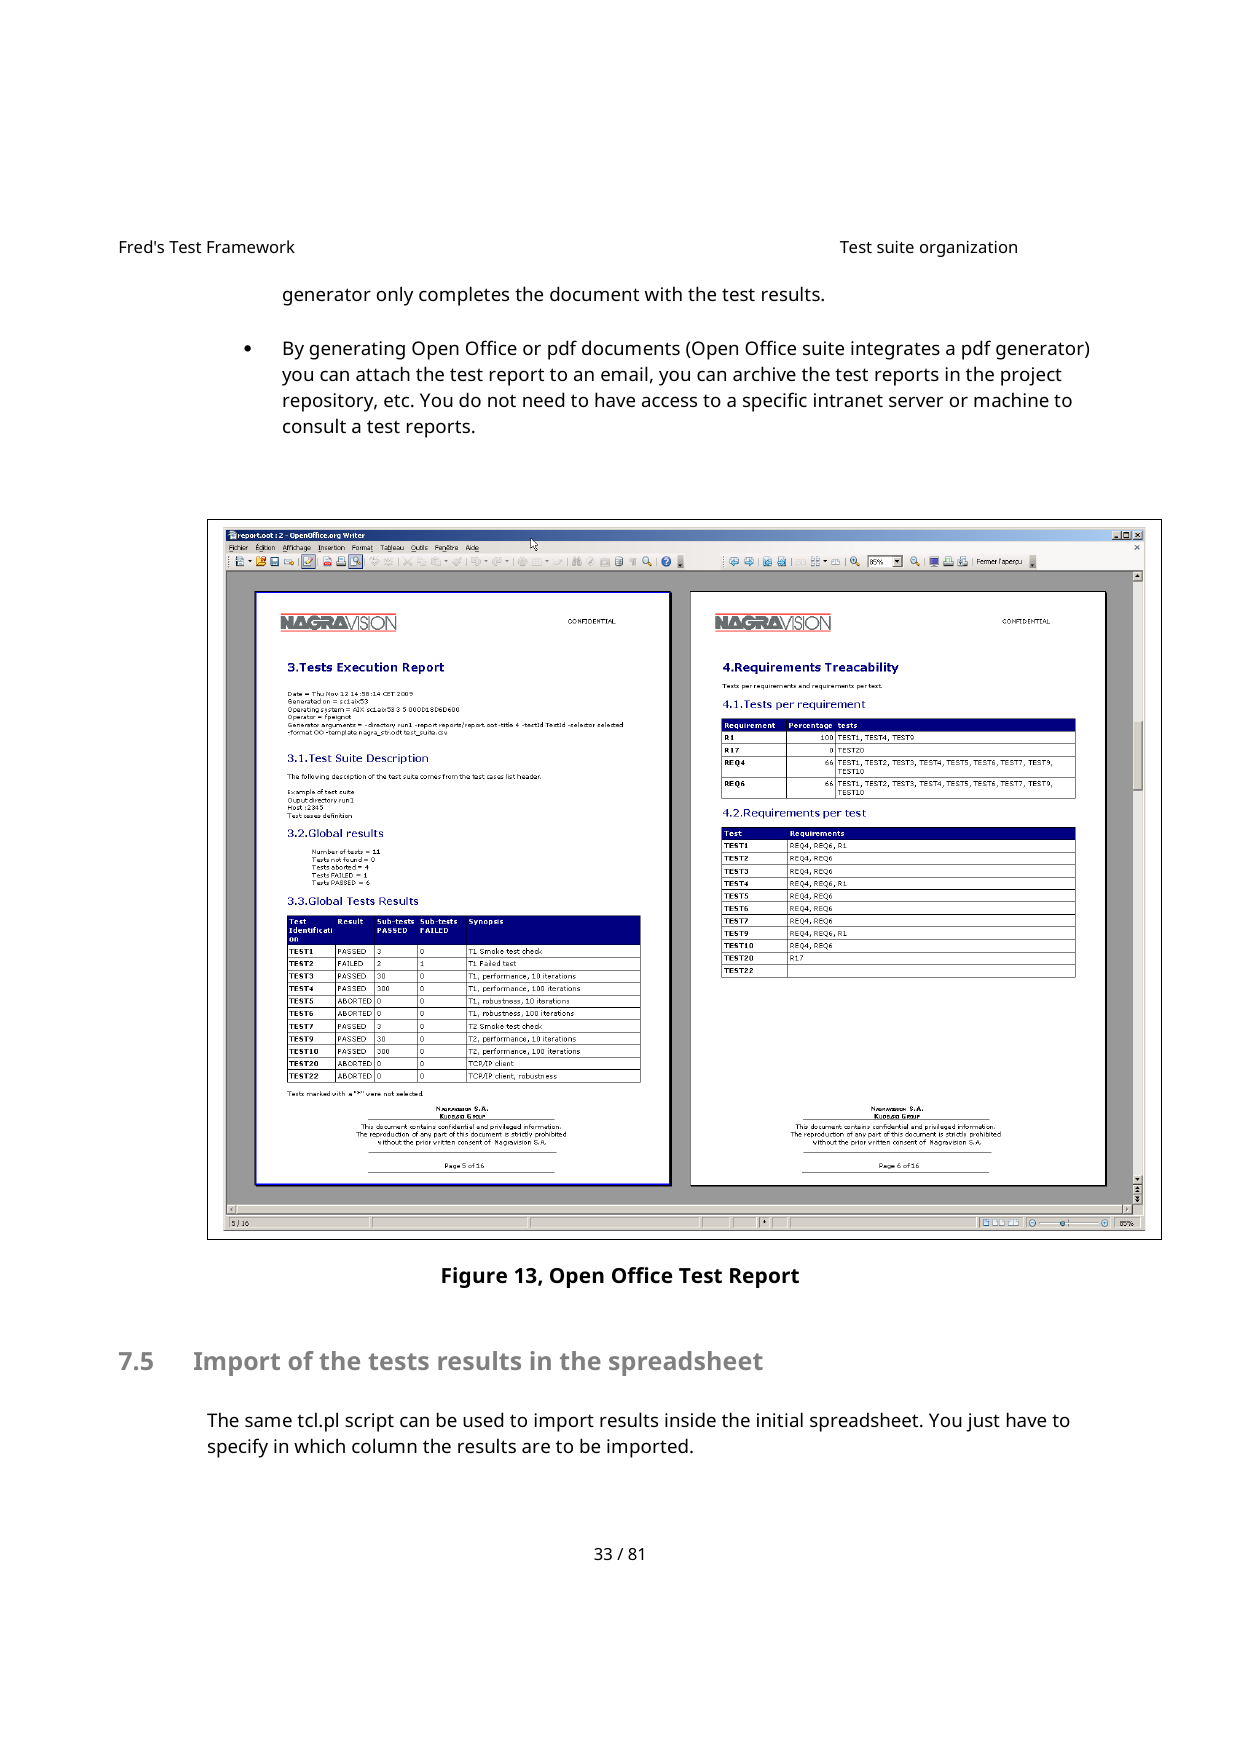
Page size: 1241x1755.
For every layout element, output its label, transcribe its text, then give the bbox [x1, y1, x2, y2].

text The same tcl.pl script can be used to import results inside the initial spreadsheet. You just have to specify in which column the results are to be imported. [207, 1407, 1122, 1459]
text Figure 13, Open Office Test Report [118, 1261, 1122, 1289]
list By generating Open Office or pdf documents (Open Office suite integrates a pdf generator) you can attach the test report to an email, you can archive the test reports in the project repository, etc. You do not need to have access to a specific intranet server or machine to consult a test reports. [244, 334, 1122, 438]
subtitle Import of the tests results in the spreadsheet [118, 1343, 1122, 1377]
list generator only completes the document with the test results. [244, 281, 1122, 307]
picture [223, 527, 1146, 1231]
